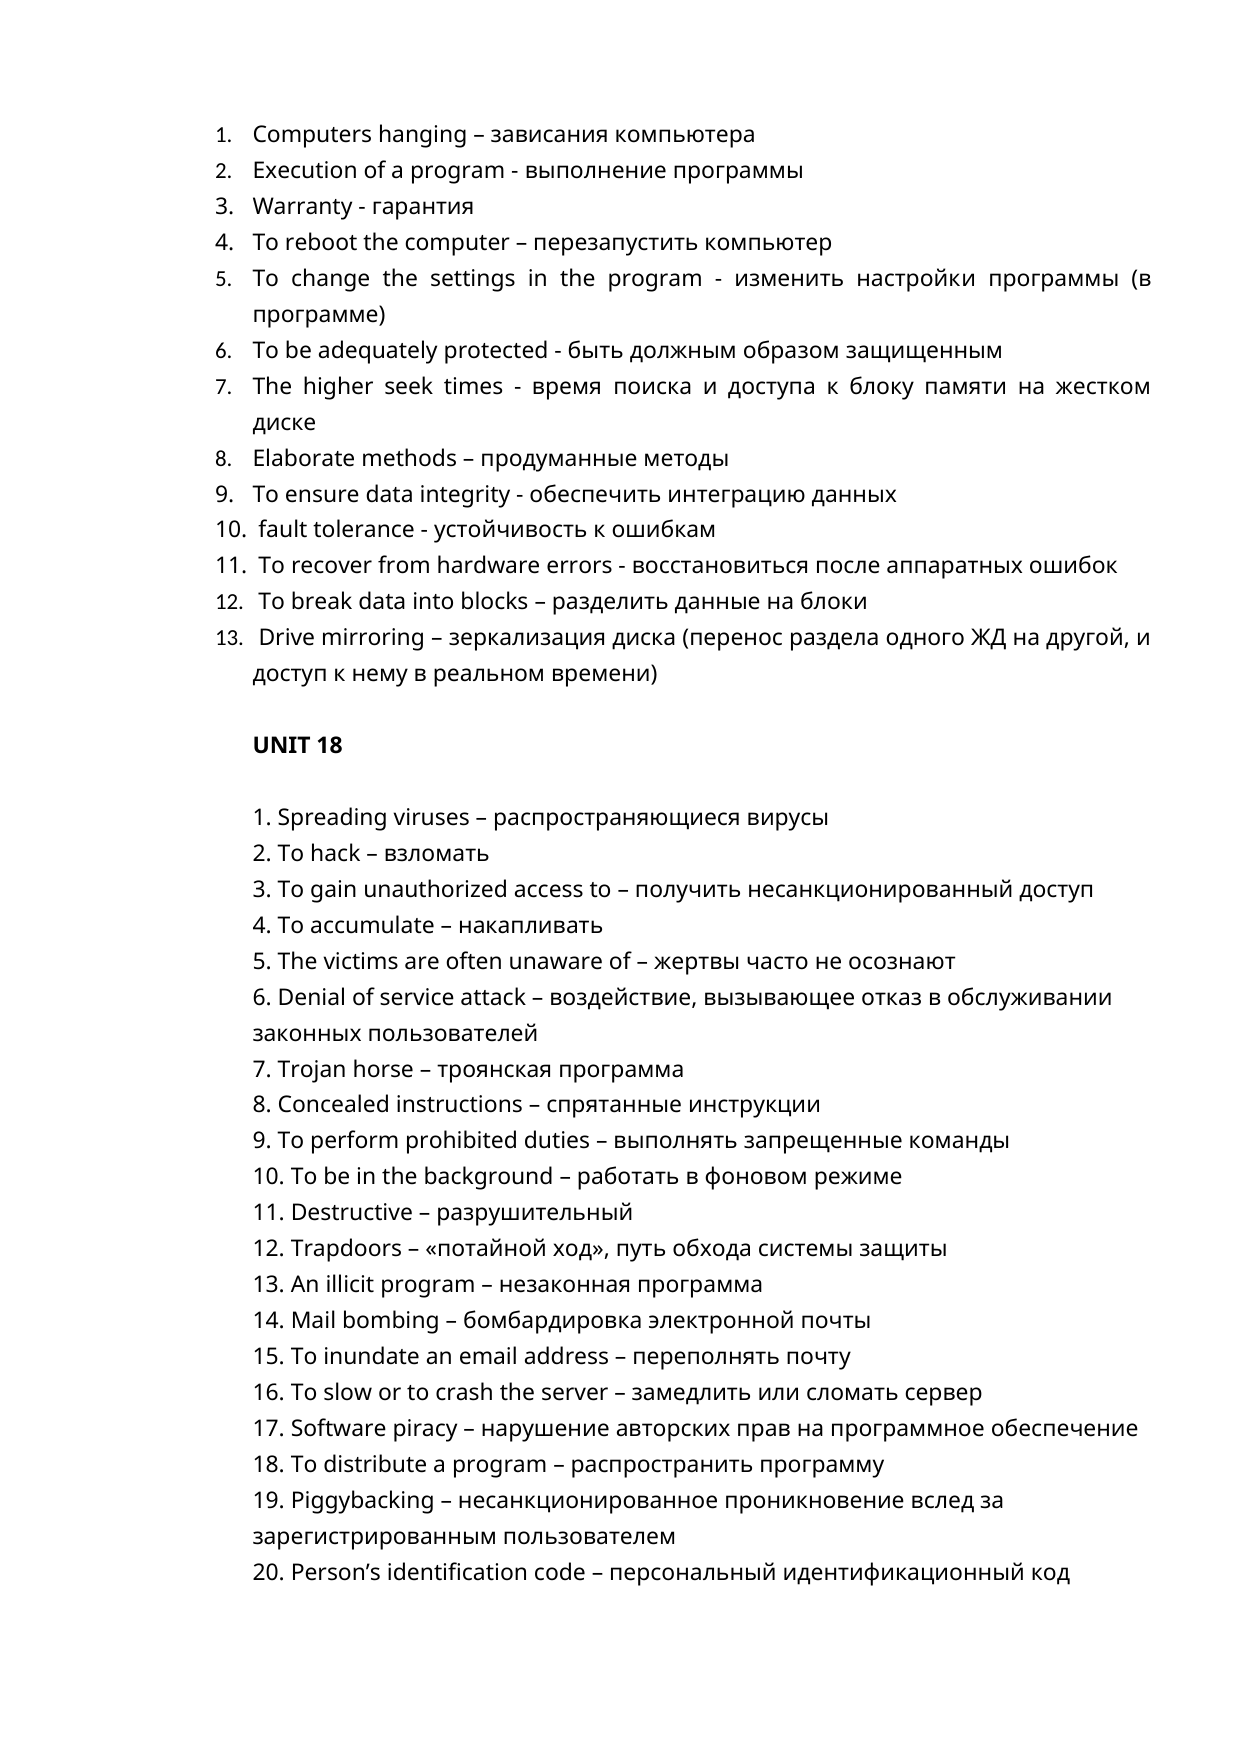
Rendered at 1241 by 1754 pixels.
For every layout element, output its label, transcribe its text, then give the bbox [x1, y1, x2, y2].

list Drive mirroring – зеркализация диска (перенос раздела одного ЖД на другой, и доступ к нему в реальном времени) [215, 621, 1152, 688]
text UNIT 18 [252, 729, 1152, 760]
text 8. Concealed instructions – спрятанные инструкции [252, 1088, 1152, 1120]
list To break data into blocks – разделить данные на блоки [215, 585, 1152, 617]
text 17. Software piracy – нарушение авторских прав на программное обеспечение [252, 1412, 1152, 1443]
text 2. To hack – взломать [252, 837, 1152, 868]
list To ensure data integrity - обеспечить интеграцию данных [215, 477, 1152, 509]
list To recover from hardware errors - восстановиться после аппаратных ошибок [215, 549, 1152, 581]
text 4. To accumulate – накапливать [252, 909, 1152, 940]
text 9. To perform prohibited duties – выполнять запрещенные команды [252, 1124, 1152, 1156]
text 14. Mail bombing – бомбардировка электронной почты [252, 1304, 1152, 1335]
text зарегистрированным пользователем [252, 1520, 1152, 1551]
text 19. Piggybacking – несанкционированное проникновение вслед за [252, 1484, 1152, 1515]
list To change the settings in the program - изменить настройки программы (в программе) [215, 262, 1152, 329]
list To reboot the computer – перезапустить компьютер [215, 226, 1152, 257]
text 7. Trojan horse – троянская программа [252, 1052, 1152, 1084]
list Computers hanging – зависания компьютера [215, 118, 1152, 149]
text 16. To slow or to crash the server – замедлить или сломать сервер [252, 1376, 1152, 1407]
text 10. To be in the background – работать в фоновом режиме [252, 1160, 1152, 1192]
list fault tolerance - устойчивость к ошибкам [215, 513, 1152, 545]
list Execution of a program - выполнение программы [215, 154, 1152, 185]
text 6. Denial of service attack – воздействие, вызывающее отказ в обслуживании законных пользователей [252, 981, 1152, 1048]
list To be adequately protected - быть должным образом защищенным [215, 334, 1152, 365]
text 5. The victims are often unaware of – жертвы часто не осознают [252, 945, 1152, 976]
text 1. Spreading viruses – распространяющиеся вирусы [252, 801, 1152, 832]
text 20. Person’s identification code – персональный идентификационный код [252, 1556, 1152, 1587]
list The higher seek times - время поиска и доступа к блоку памяти на жестком диске [215, 370, 1152, 437]
list Elaborate methods – продуманные методы [215, 442, 1152, 473]
text 15. To inundate an email address – переполнять почту [252, 1340, 1152, 1371]
list Warranty - гарантия [215, 190, 1152, 221]
text 13. An illicit program – незаконная программа [252, 1268, 1152, 1299]
text 11. Destructive – разрушительный [252, 1196, 1152, 1227]
text 18. To distribute a program – распространить программу [252, 1448, 1152, 1479]
text 3. To gain unauthorized access to – получить несанкционированный доступ [252, 873, 1152, 904]
text 12. Trapdoors – «потайной ход», путь обхода системы защиты [252, 1232, 1152, 1263]
